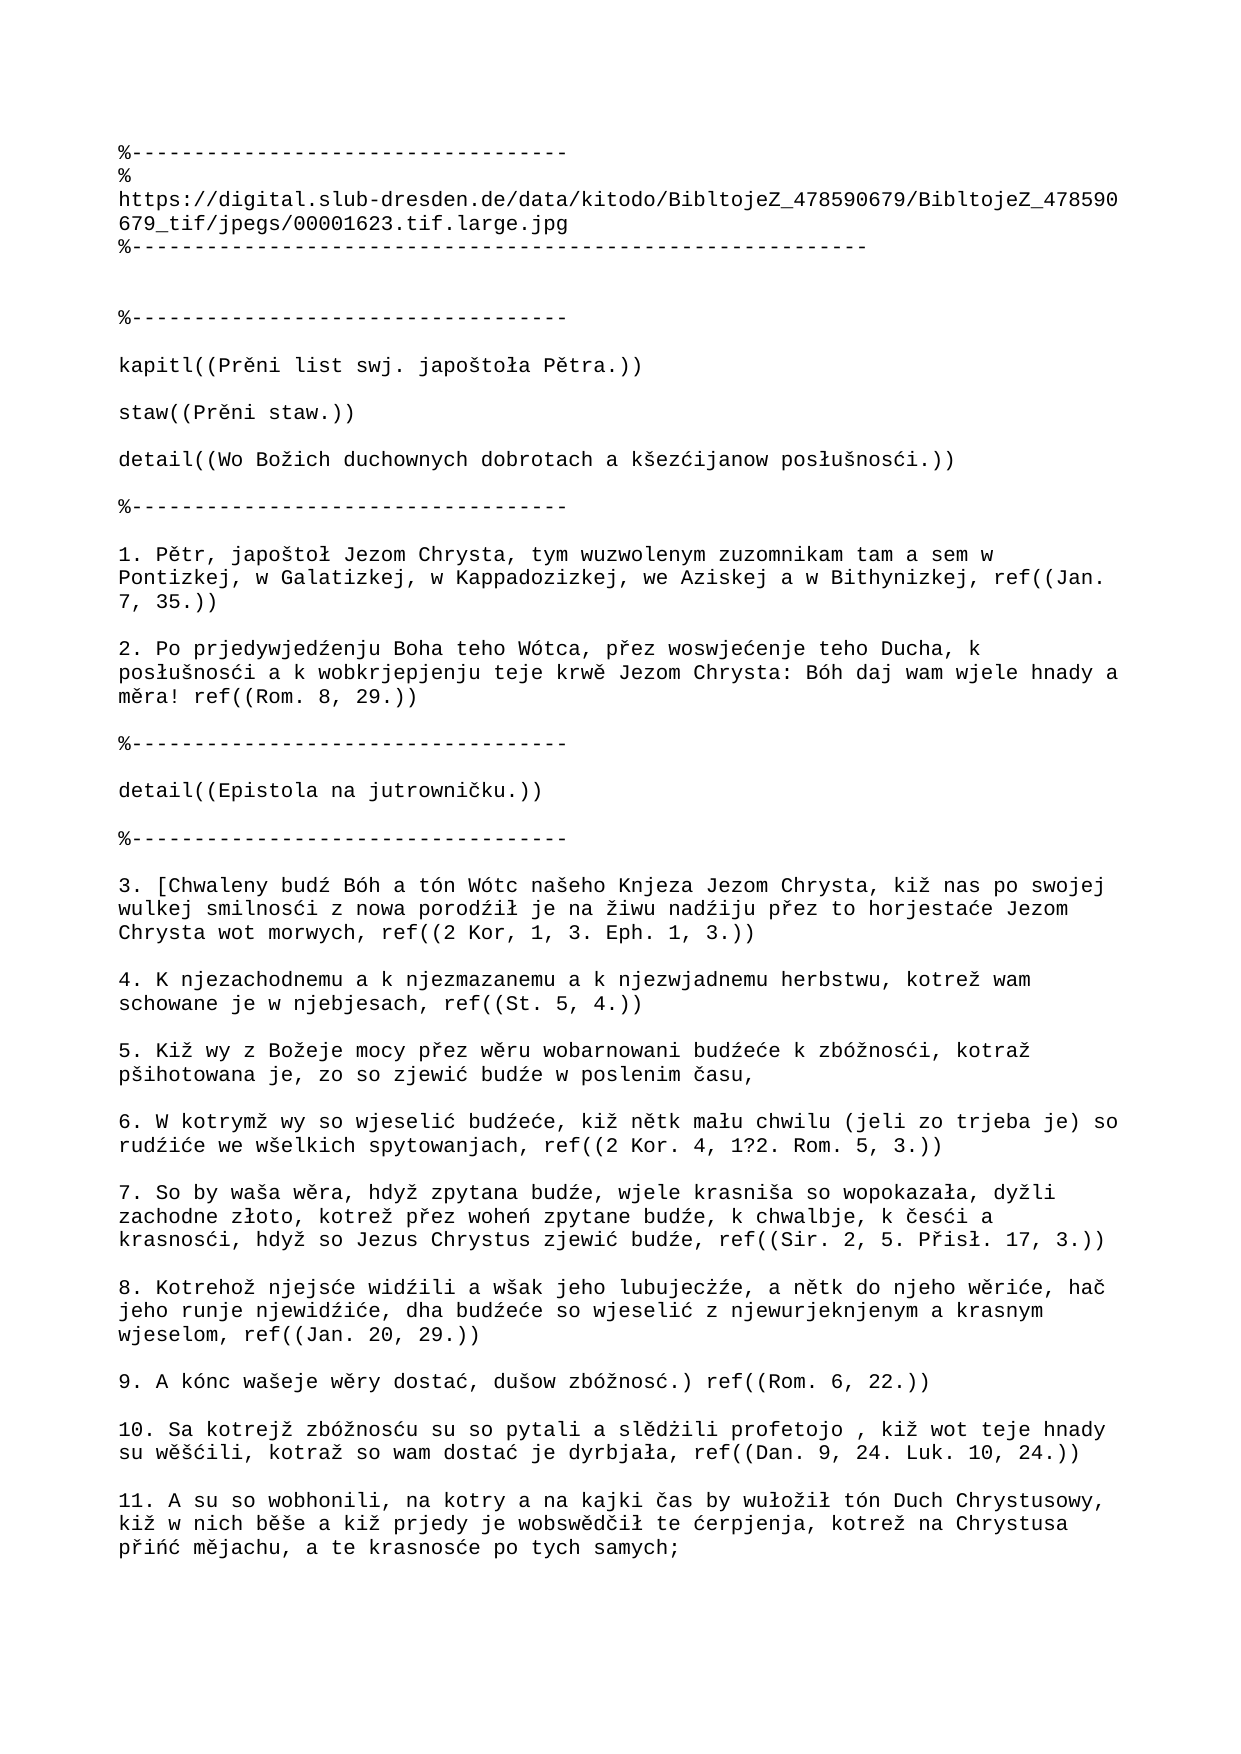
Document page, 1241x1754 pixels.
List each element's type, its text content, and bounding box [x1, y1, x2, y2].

text 5. Kiž wy z Božeje mocy přez wěru wobarnowani budźeće k zbóžnosći, kotraž pšihotowana je, zo so zjewić budźe w poslenim času, [118, 1040, 1122, 1088]
text 1. Pětr, japoštoł Jezom Chrysta, tym wuzwolenym zuzomnikam tam a sem w Pontizkej, w Galatizkej, w Kappadozizkej, we Aziskej a w Bithynizkej, ref((Jan. 7, 35.)) [118, 544, 1122, 615]
text %----------------------------------- [118, 827, 1122, 851]
text 3. [Chwaleny budź Bóh a tón Wótc našeho Knjeza Jezom Chrysta, kiž nas po swojej wulkej smilnosći z nowa porodźił je na žiwu nadźiju přez to horjestaće Jezom Chrysta wot morwych, ref((2 Kor, 1, 3. Eph. 1, 3.)) [118, 875, 1122, 946]
text %----------------------------------- [118, 307, 1122, 331]
text 4. K njezachodnemu a k njezmazanemu a k njezwjadnemu herbstwu, kotrež wam schowane je w njebjesach, ref((St. 5, 4.)) [118, 969, 1122, 1017]
text kapitl((Prěni list swj. japoštoła Pětra.)) [118, 354, 1122, 378]
text 10. Sa kotrejž zbóžnosću su so pytali a slědżili profetojo , kiž wot teje hnady su wěšćili, kotraž so wam dostać je dyrbjała, ref((Dan. 9, 24. Luk. 10, 24.)) [118, 1419, 1122, 1466]
text 6. W kotrymž wy so wjeselić budźeće, kiž nětk mału chwilu (jeli zo trjeba je) so rudźiće we wšelkich spytowanjach, ref((2 Kor. 4, 1?2. Rom. 5, 3.)) [118, 1111, 1122, 1158]
text % https://digital.slub-dresden.de/data/kitodo/BibltojeZ_478590679/BibltojeZ_478590679_tif/jpegs/00001623.tif.large.jpg [118, 165, 1122, 236]
text 8. Kotrehož njejsće widźili a wšak jeho lubujecżźe, a nětk do njeho wěriće, hač jeho runje njewidźiće, dha budźeće so wjeselić z njewurjeknjenym a krasnym wjeselom, ref((Jan. 20, 29.)) [118, 1277, 1122, 1348]
text %----------------------------------- [118, 733, 1122, 757]
text 11. A su so wobhonili, na kotry a na kajki čas by wułožił tón Duch Chrystusowy, kiž w nich běše a kiž prjedy je wobswědčił te ćerpjenja, kotrež na Chrystusa přińć mějachu, a te krasnosće po tych samych; [118, 1489, 1122, 1561]
text 2. Po prjedywjedźenju Boha teho Wótca, přez woswjećenje teho Ducha, k posłušnosći a k wobkrjepjenju teje krwě Jezom Chrysta: Bóh daj wam wjele hnady a měra! ref((Rom. 8, 29.)) [118, 638, 1122, 709]
text staw((Prěni staw.)) [118, 402, 1122, 426]
text %----------------------------------------------------------- [118, 236, 1122, 260]
text 7. So by waša wěra, hdyž zpytana budźe, wjele krasniša so wopokazała, dyžli zachodne złoto, kotrež přez woheń zpytane budźe, k chwalbje, k česći a krasnosći, hdyž so Jezus Chrystus zjewić budźe, ref((Sir. 2, 5. Přisł. 17, 3.)) [118, 1182, 1122, 1253]
text detail((Epistola na jutrowničku.)) [118, 780, 1122, 804]
text %----------------------------------- [118, 142, 1122, 165]
text %----------------------------------- [118, 496, 1122, 520]
text detail((Wo Božich duchownych dobrotach a kšezćijanow posłušnosći.)) [118, 449, 1122, 473]
text 9. A kónc wašeje wěry dostać, dušow zbóžnosć.) ref((Rom. 6, 22.)) [118, 1371, 1122, 1395]
